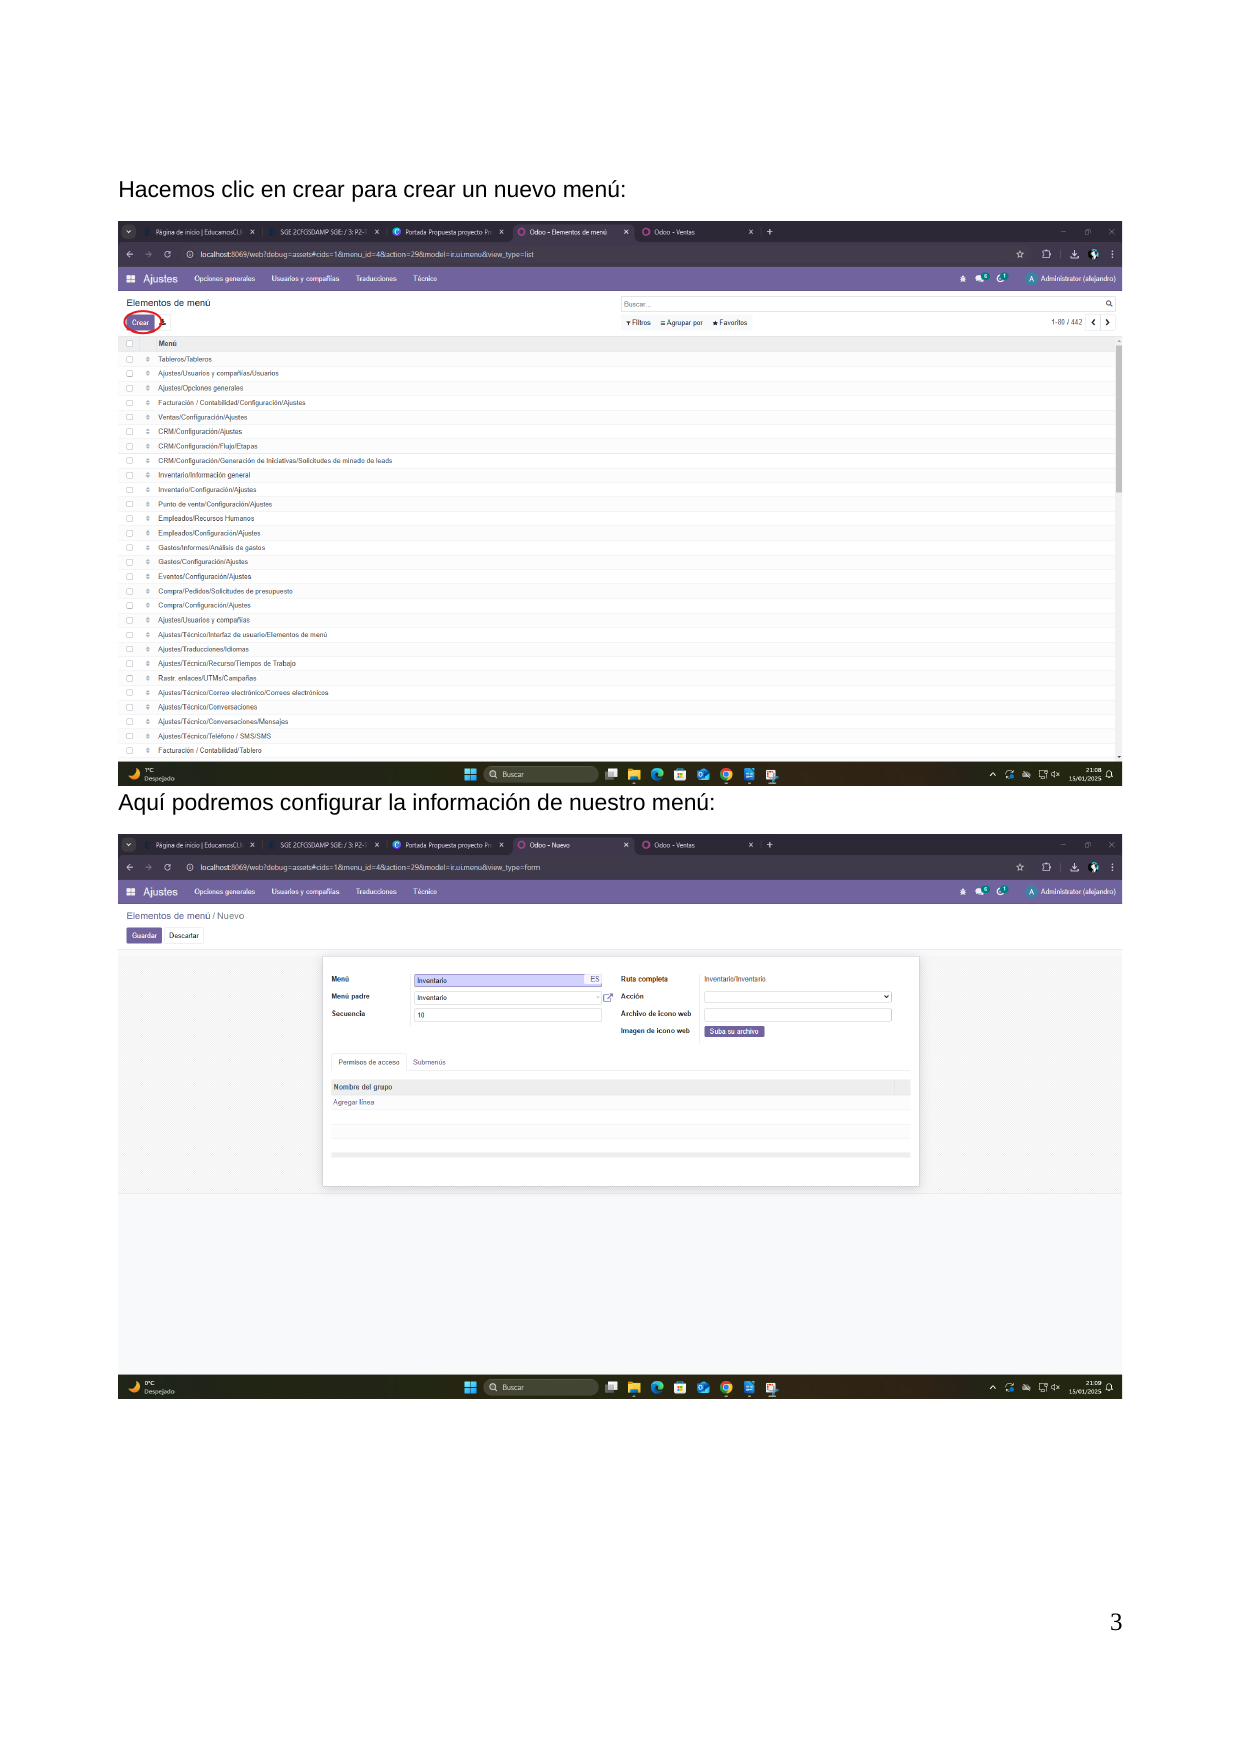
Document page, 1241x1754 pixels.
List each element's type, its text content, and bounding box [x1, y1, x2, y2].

text Hacemos clic en crear para crear un nuevo menú: [118, 176, 1122, 203]
picture [118, 834, 1123, 1399]
picture [118, 221, 1123, 786]
text Aquí podremos configurar la información de nuestro menú: [118, 786, 1122, 816]
